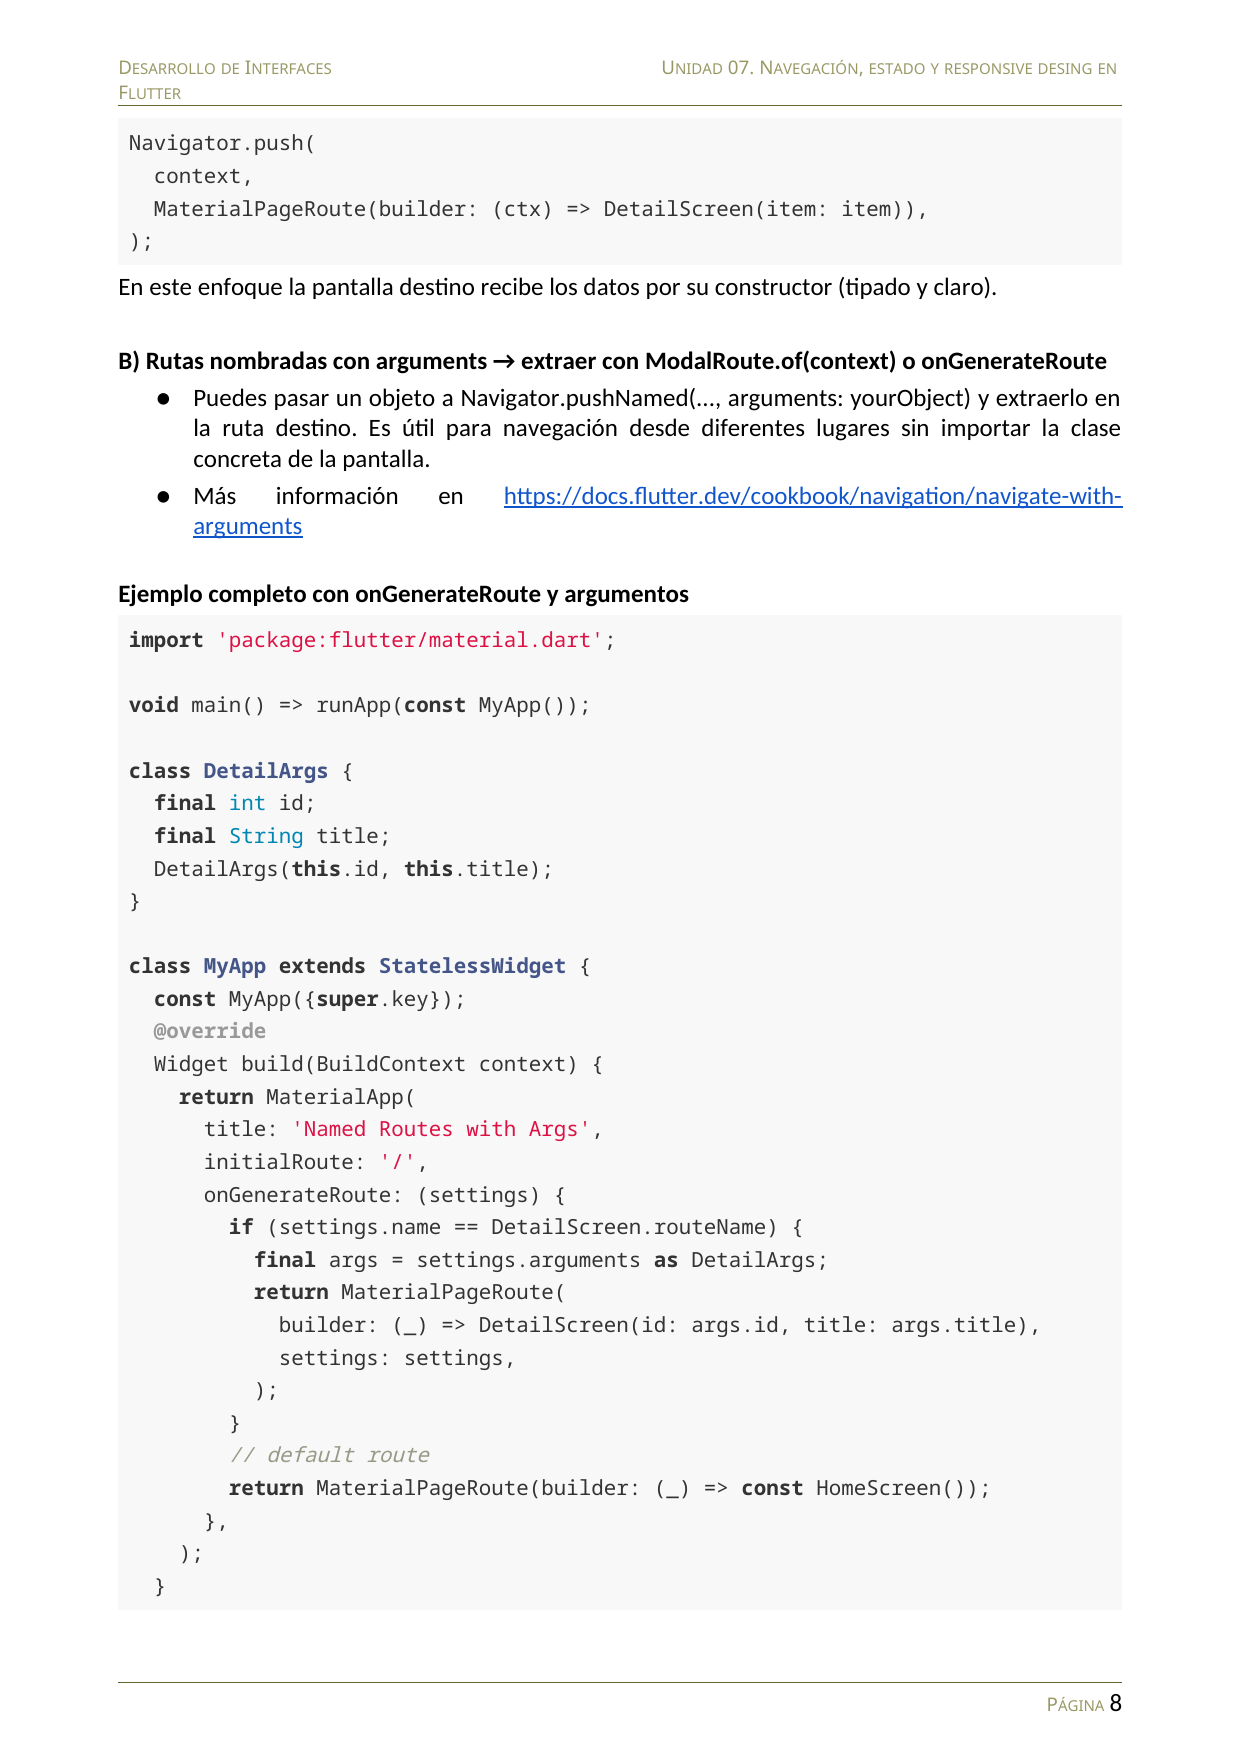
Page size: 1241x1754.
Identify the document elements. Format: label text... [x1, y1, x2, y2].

text Ejemplo completo con onGenerateRoute y argumentos [118, 578, 1122, 608]
table_header Navigator.push( context, MaterialPageRoute(builder: (ctx) => DetailScreen(item: item)), ); [118, 118, 1122, 265]
list Más información en https://docs.flutter.dev/cookbook/navigation/navigate-with-arguments [156, 480, 1122, 572]
text B) Rutas nombradas con arguments → extraer con ModalRoute.of(context) o onGenerateRoute [118, 345, 1122, 376]
list Puedes pasar un objeto a Navigator.pushNamed(..., arguments: yourObject) y extraerlo en la ruta destino. Es útil para navegación desde diferentes lugares sin importar la clase concreta de la pantalla. [156, 382, 1122, 473]
table_header import 'package:flutter/material.dart'; void main() => runApp(const MyApp()); class DetailArgs { final int id; final String title; DetailArgs(this.id, this.title); } class MyApp extends StatelessWidget { const MyApp({super.key}); @override Widget build(BuildContext context) { return MaterialApp( title: 'Named Routes with Args', initialRoute: '/', onGenerateRoute: (settings) { if (settings.name == DetailScreen.routeName) { final args = settings.arguments as DetailArgs; return MaterialPageRoute( builder: (_) => DetailScreen(id: args.id, title: args.title), settings: settings, ); } // default route return MaterialPageRoute(builder: (_) => const HomeScreen()); }, ); } [118, 615, 1122, 1610]
text En este enfoque la pantalla destino recibe los datos por su constructor (tipado y claro). [118, 271, 1122, 302]
